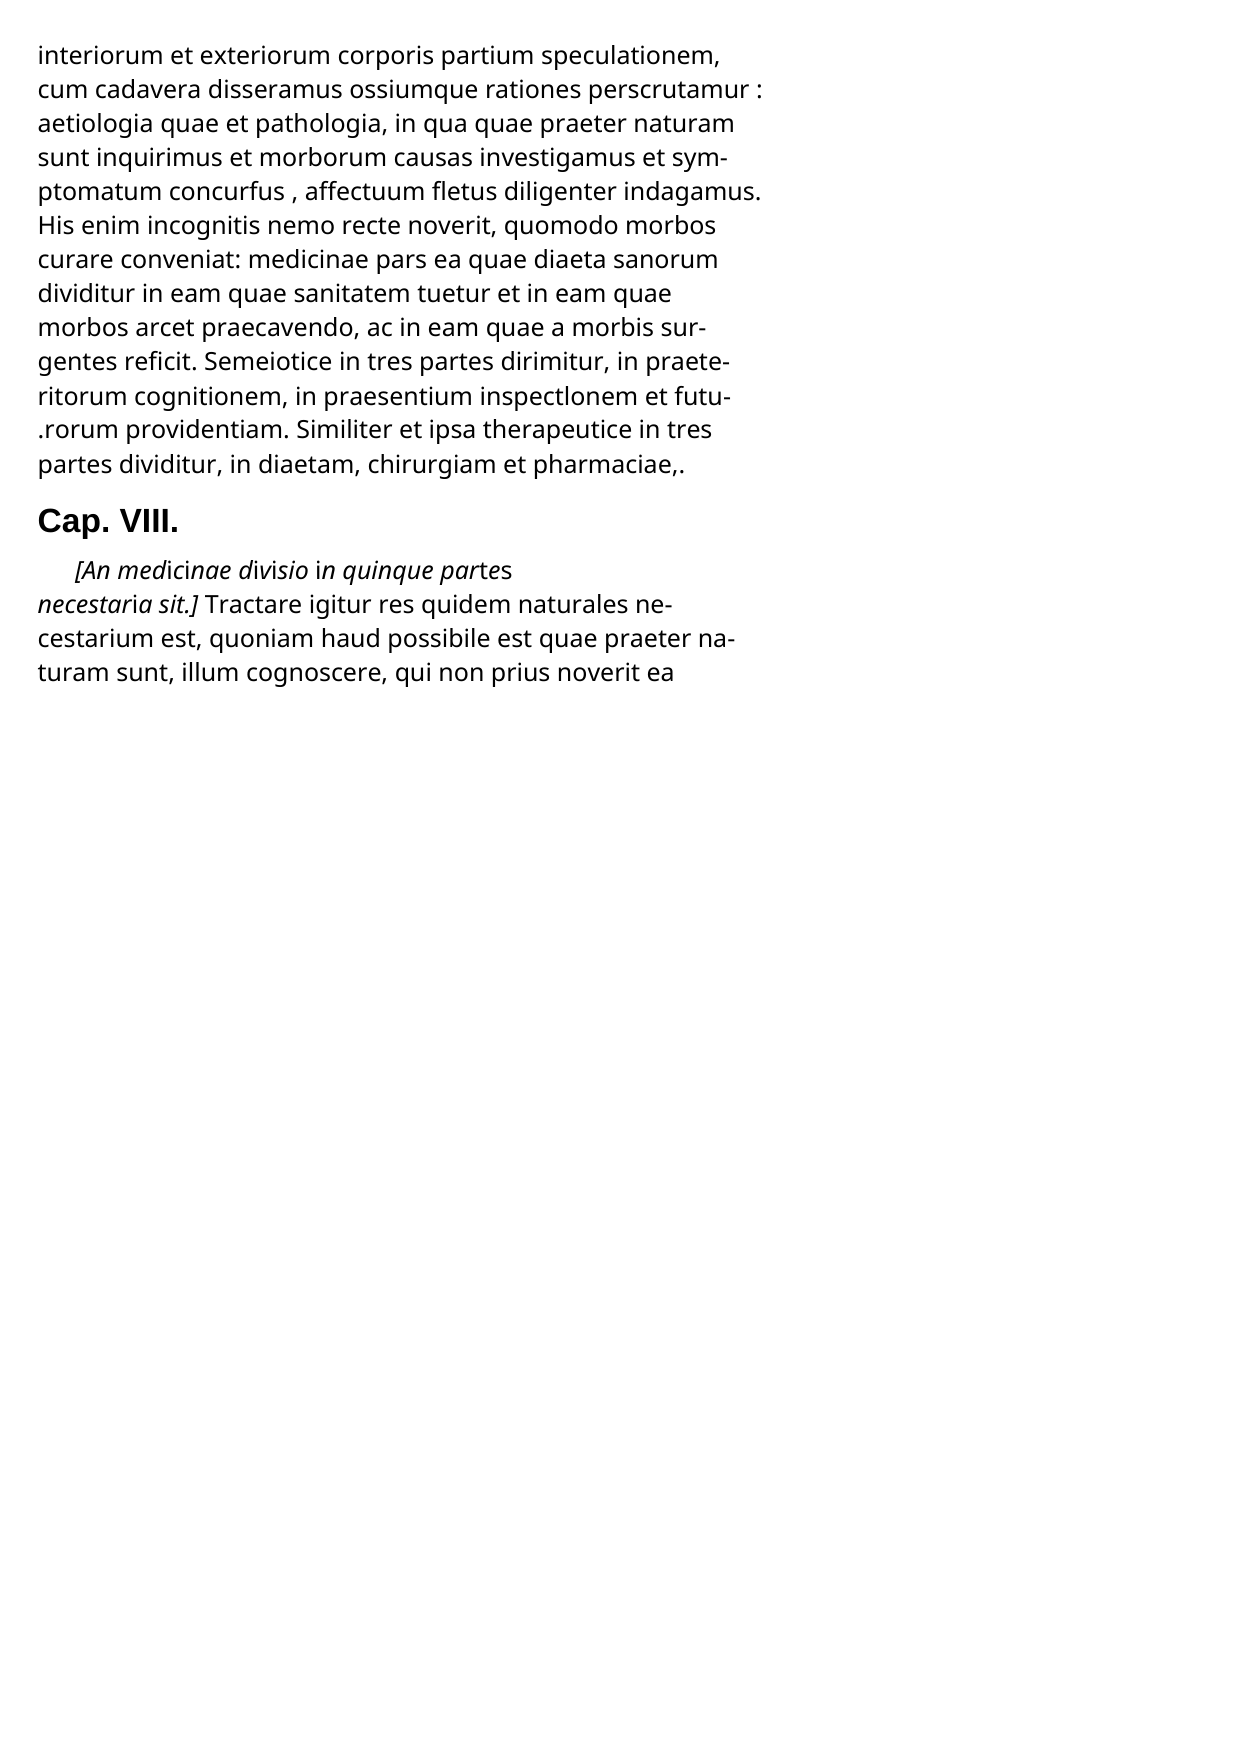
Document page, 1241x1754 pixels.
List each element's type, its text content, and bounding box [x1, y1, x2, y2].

subtitle Cap. VIII. [37, 501, 1203, 540]
text interiorum et exteriorum corporis partium speculationem, cum cadavera disseramus ossiumque rationes perscrutamur : aetiologia quae et pathologia, in qua quae praeter naturam sunt inquirimus et morborum causas investigamus et sym- ptomatum concurfus , affectuum fletus diligenter indagamus. His enim incognitis nemo recte noverit, quomodo morbos curare conveniat: medicinae pars ea quae diaeta sanorum dividitur in eam quae sanitatem tuetur et in eam quae morbos arcet praecavendo, ac in eam quae a morbis sur- gentes reficit. Semeiotice in tres partes dirimitur, in praete- ritorum cognitionem, in praesentium inspectlonem et futu- .rorum providentiam. Similiter et ipsa therapeutice in tres partes dividitur, in diaetam, chirurgiam et pharmaciae,. [37, 37, 1203, 480]
text [An medicinae divisio in quinque partes necestaria sit.] Tractare igitur res quidem naturales ne- cestarium est, quoniam haud possibile est quae praeter na- turam sunt, illum cognoscere, qui non prius noverit ea [37, 552, 1203, 688]
